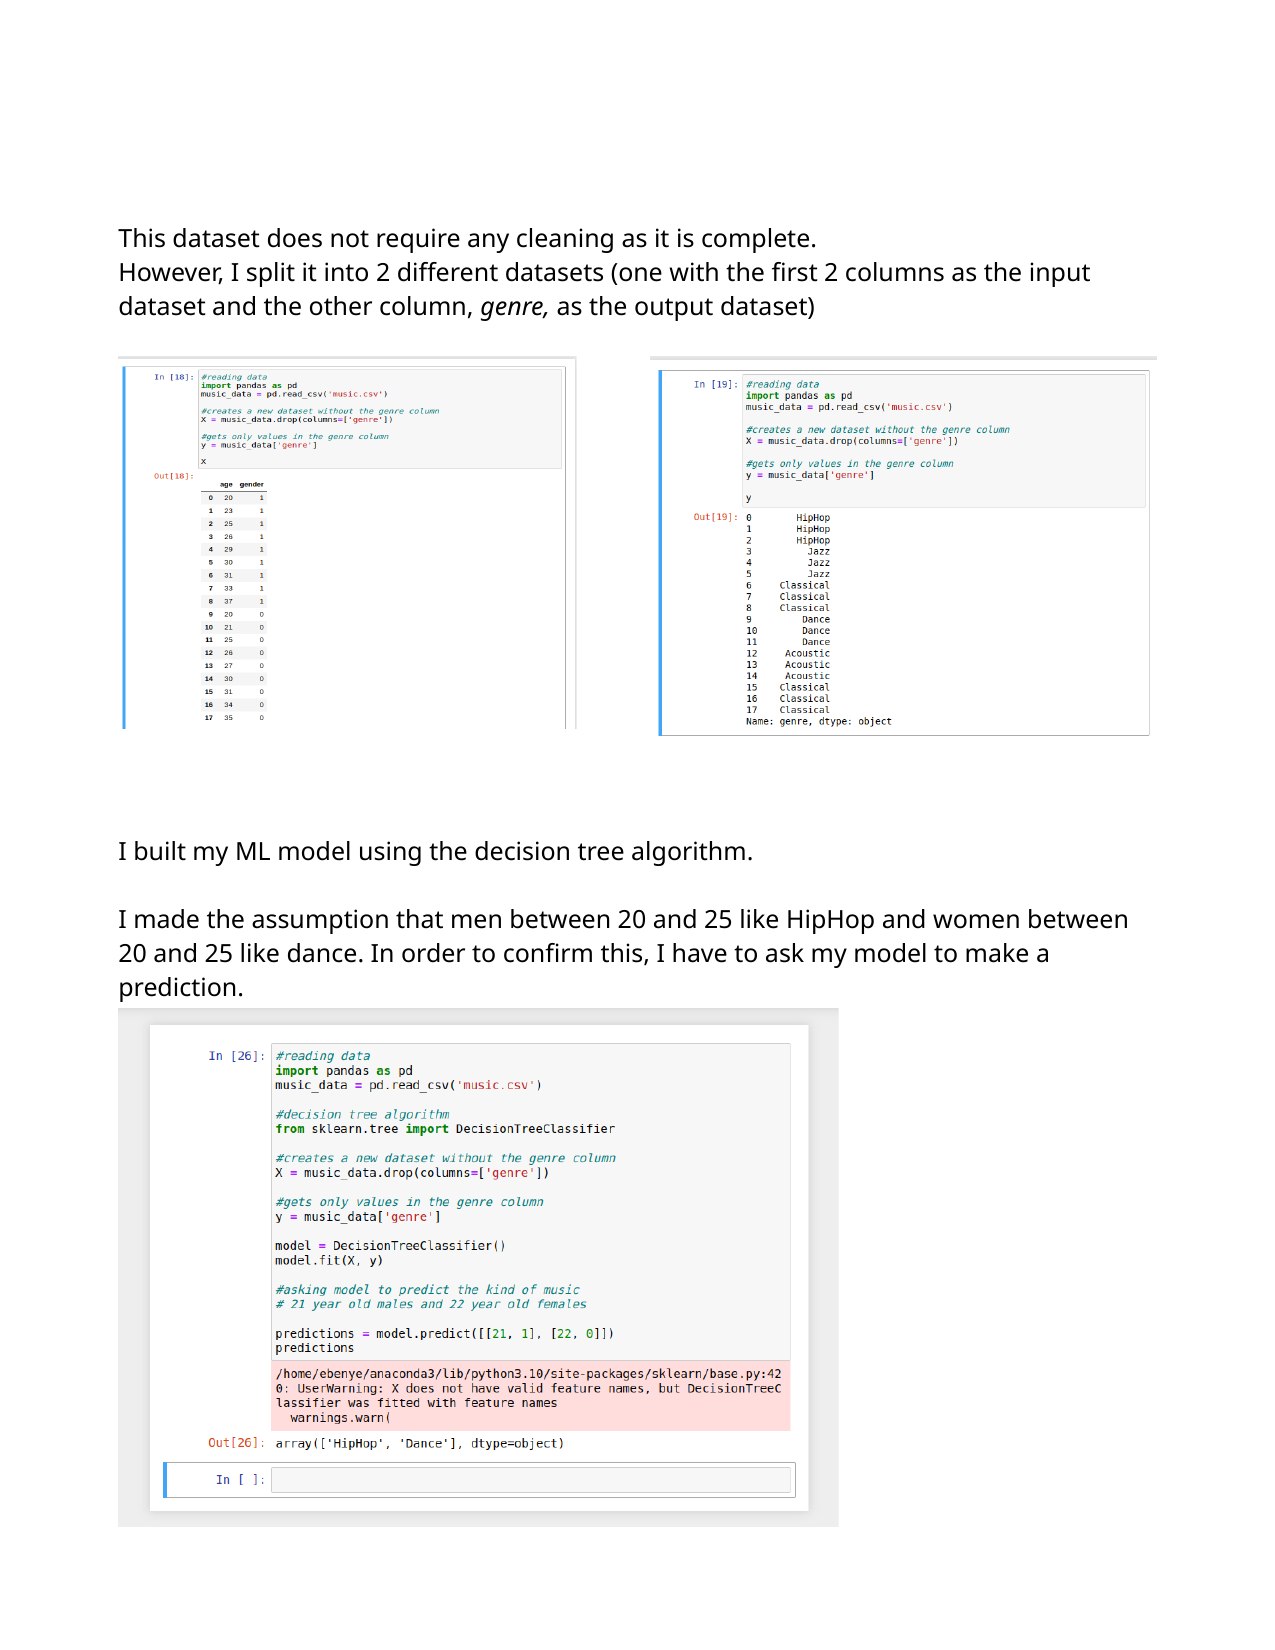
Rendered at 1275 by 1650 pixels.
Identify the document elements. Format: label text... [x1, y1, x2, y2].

picture [118, 356, 577, 729]
picture [118, 1003, 839, 1527]
text [839, 1004, 1157, 1038]
picture [650, 356, 1157, 738]
text I made the assumption that men between 20 and 25 like HipHop and women between 20 and 25 like dance. In order to confirm this, I have to ask my model to make a prediction. [118, 867, 1157, 1004]
text I built my ML model using the decision tree algorithm. [118, 833, 1157, 867]
text This dataset does not require any cleaning as it is complete. However, I split it into 2 different datasets (one with the first 2 columns as the input dataset and the other column, genre, as the output dataset) [118, 186, 1157, 322]
